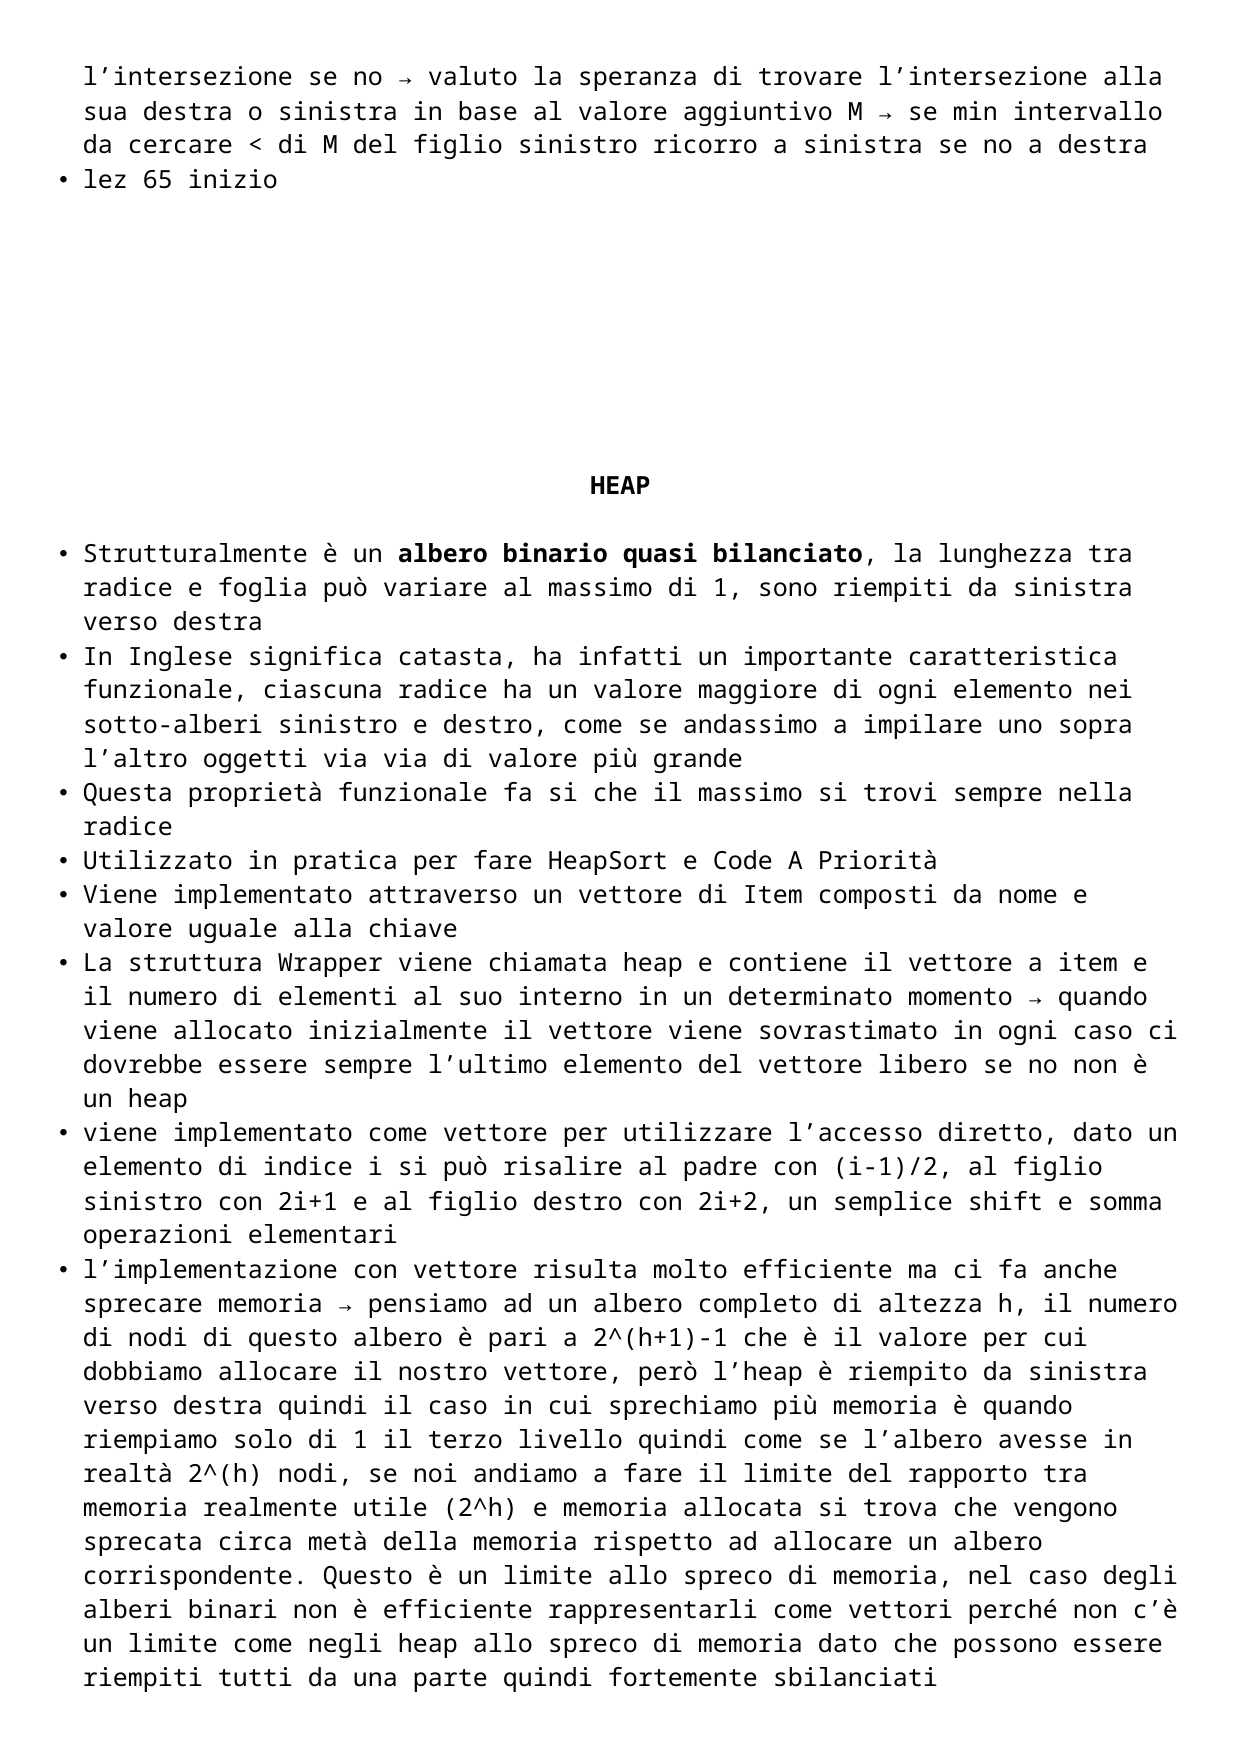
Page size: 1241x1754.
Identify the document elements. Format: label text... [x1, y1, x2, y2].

list Utilizzato in pratica per fare HeapSort e Code A Priorità [59, 842, 1181, 877]
list lez 65 inizio [59, 161, 1181, 195]
list l’intersezione se no → valuto la speranza di trovare l’intersezione alla sua destra o sinistra in base al valore aggiuntivo M → se min intervallo da cercare < di M del figlio sinistro ricorro a sinistra se no a destra [59, 59, 1181, 161]
list l’implementazione con vettore risulta molto efficiente ma ci fa anche sprecare memoria → pensiamo ad un albero completo di altezza h, il numero di nodi di questo albero è pari a 2^(h+1)-1 che è il valore per cui dobbiamo allocare il nostro vettore, però l’heap è riempito da sinistra verso destra quindi il caso in cui sprechiamo più memoria è quando riempiamo solo di 1 il terzo livello quindi come se l’albero avesse in realtà 2^(h) nodi, se noi andiamo a fare il limite del rapporto tra memoria realmente utile (2^h) e memoria allocata si trova che vengono sprecata circa metà della memoria rispetto ad allocare un albero corrispondente. Questo è un limite allo spreco di memoria, nel caso degli alberi binari non è efficiente rappresentarli come vettori perché non c’è un limite come negli heap allo spreco di memoria dato che possono essere riempiti tutti da una parte quindi fortemente sbilanciati [59, 1251, 1181, 1694]
list La struttura Wrapper viene chiamata heap e contiene il vettore a item e il numero di elementi al suo interno in un determinato momento → quando viene allocato inizialmente il vettore viene sovrastimato in ogni caso ci dovrebbe essere sempre l’ultimo elemento del vettore libero se no non è un heap [59, 945, 1181, 1115]
text HEAP [59, 468, 1181, 502]
list Strutturalmente è un albero binario quasi bilanciato, la lunghezza tra radice e foglia può variare al massimo di 1, sono riempiti da sinistra verso destra [59, 536, 1181, 638]
list Questa proprietà funzionale fa si che il massimo si trovi sempre nella radice [59, 774, 1181, 842]
list viene implementato come vettore per utilizzare l’accesso diretto, dato un elemento di indice i si può risalire al padre con (i-1)/2, al figlio sinistro con 2i+1 e al figlio destro con 2i+2, un semplice shift e somma operazioni elementari [59, 1115, 1181, 1251]
list In Inglese significa catasta, ha infatti un importante caratteristica funzionale, ciascuna radice ha un valore maggiore di ogni elemento nei sotto-alberi sinistro e destro, come se andassimo a impilare uno sopra l’altro oggetti via via di valore più grande [59, 638, 1181, 774]
list Viene implementato attraverso un vettore di Item composti da nome e valore uguale alla chiave [59, 877, 1181, 945]
